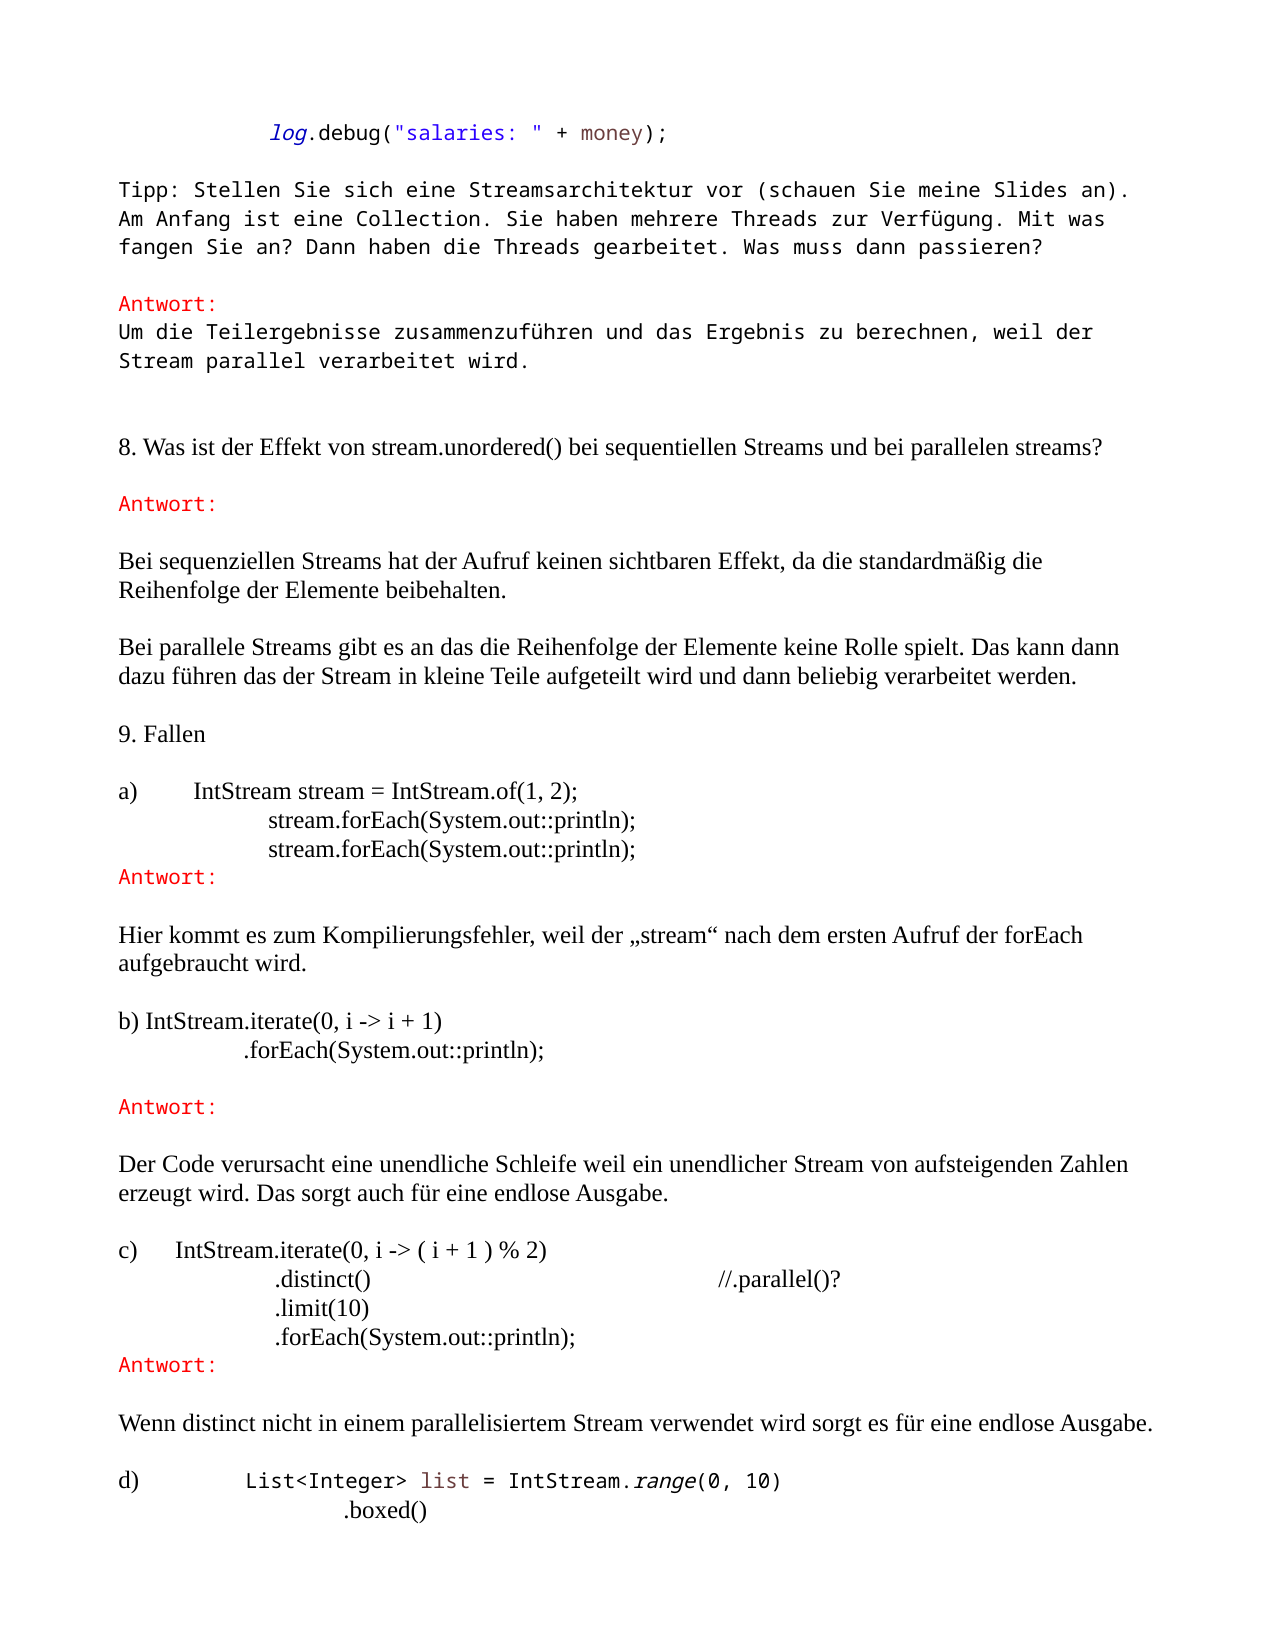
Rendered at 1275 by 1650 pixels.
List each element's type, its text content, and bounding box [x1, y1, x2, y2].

text log.debug("salaries: " + money); [118, 118, 1157, 147]
text .forEach(System.out::println); [118, 1035, 1157, 1063]
text Am Anfang ist eine Collection. Sie haben mehrere Threads zur Verfügung. Mit was fangen Sie an? Dann haben die Threads gearbeitet. Was muss dann passieren? [118, 204, 1157, 261]
text 9. Fallen [118, 719, 1157, 747]
text Tipp: Stellen Sie sich eine Streamsarchitektur vor (schauen Sie meine Slides an). [118, 175, 1157, 204]
text 8. Was ist der Effekt von stream.unordered() bei sequentiellen Streams und bei parallelen streams? [118, 432, 1157, 461]
text Antwort: [118, 289, 1157, 317]
text Wenn distinct nicht in einem parallelisiertem Stream verwendet wird sorgt es für eine endlose Ausgabe. [118, 1408, 1157, 1437]
text d) List<Integer> list = IntStream.range(0, 10) [118, 1465, 1157, 1495]
text Antwort: [118, 862, 1157, 891]
text stream.forEach(System.out::println); [118, 805, 1157, 834]
text .forEach(System.out::println); [118, 1322, 1157, 1351]
text .boxed() [118, 1495, 1157, 1523]
text .distinct() //.parallel()? [118, 1264, 1157, 1293]
text Antwort: [118, 489, 1157, 517]
text Bei sequenziellen Streams hat der Aufruf keinen sichtbaren Effekt, da die standardmäßig die Reihenfolge der Elemente beibehalten. [118, 546, 1157, 604]
text Der Code verursacht eine unendliche Schleife weil ein unendlicher Stream von aufsteigenden Zahlen erzeugt wird. Das sorgt auch für eine endlose Ausgabe. [118, 1149, 1157, 1207]
text Antwort: [118, 1351, 1157, 1379]
text stream.forEach(System.out::println); [118, 834, 1157, 862]
text Um die Teilergebnisse zusammenzuführen und das Ergebnis zu berechnen, weil der Stream parallel verarbeitet wird. [118, 317, 1157, 374]
text b) IntStream.iterate(0, i -> i + 1) [118, 1006, 1157, 1035]
text a) IntStream stream = IntStream.of(1, 2); [118, 776, 1157, 805]
text Hier kommt es zum Kompilierungsfehler, weil der „stream“ nach dem ersten Aufruf der forEach aufgebraucht wird. [118, 920, 1157, 977]
text .limit(10) [118, 1293, 1157, 1322]
text c) IntStream.iterate(0, i -> ( i + 1 ) % 2) [118, 1236, 1157, 1264]
text Bei parallele Streams gibt es an das die Reihenfolge der Elemente keine Rolle spielt. Das kann dann dazu führen das der Stream in kleine Teile aufgeteilt wird und dann beliebig verarbeitet werden. [118, 632, 1157, 690]
text Antwort: [118, 1092, 1157, 1121]
